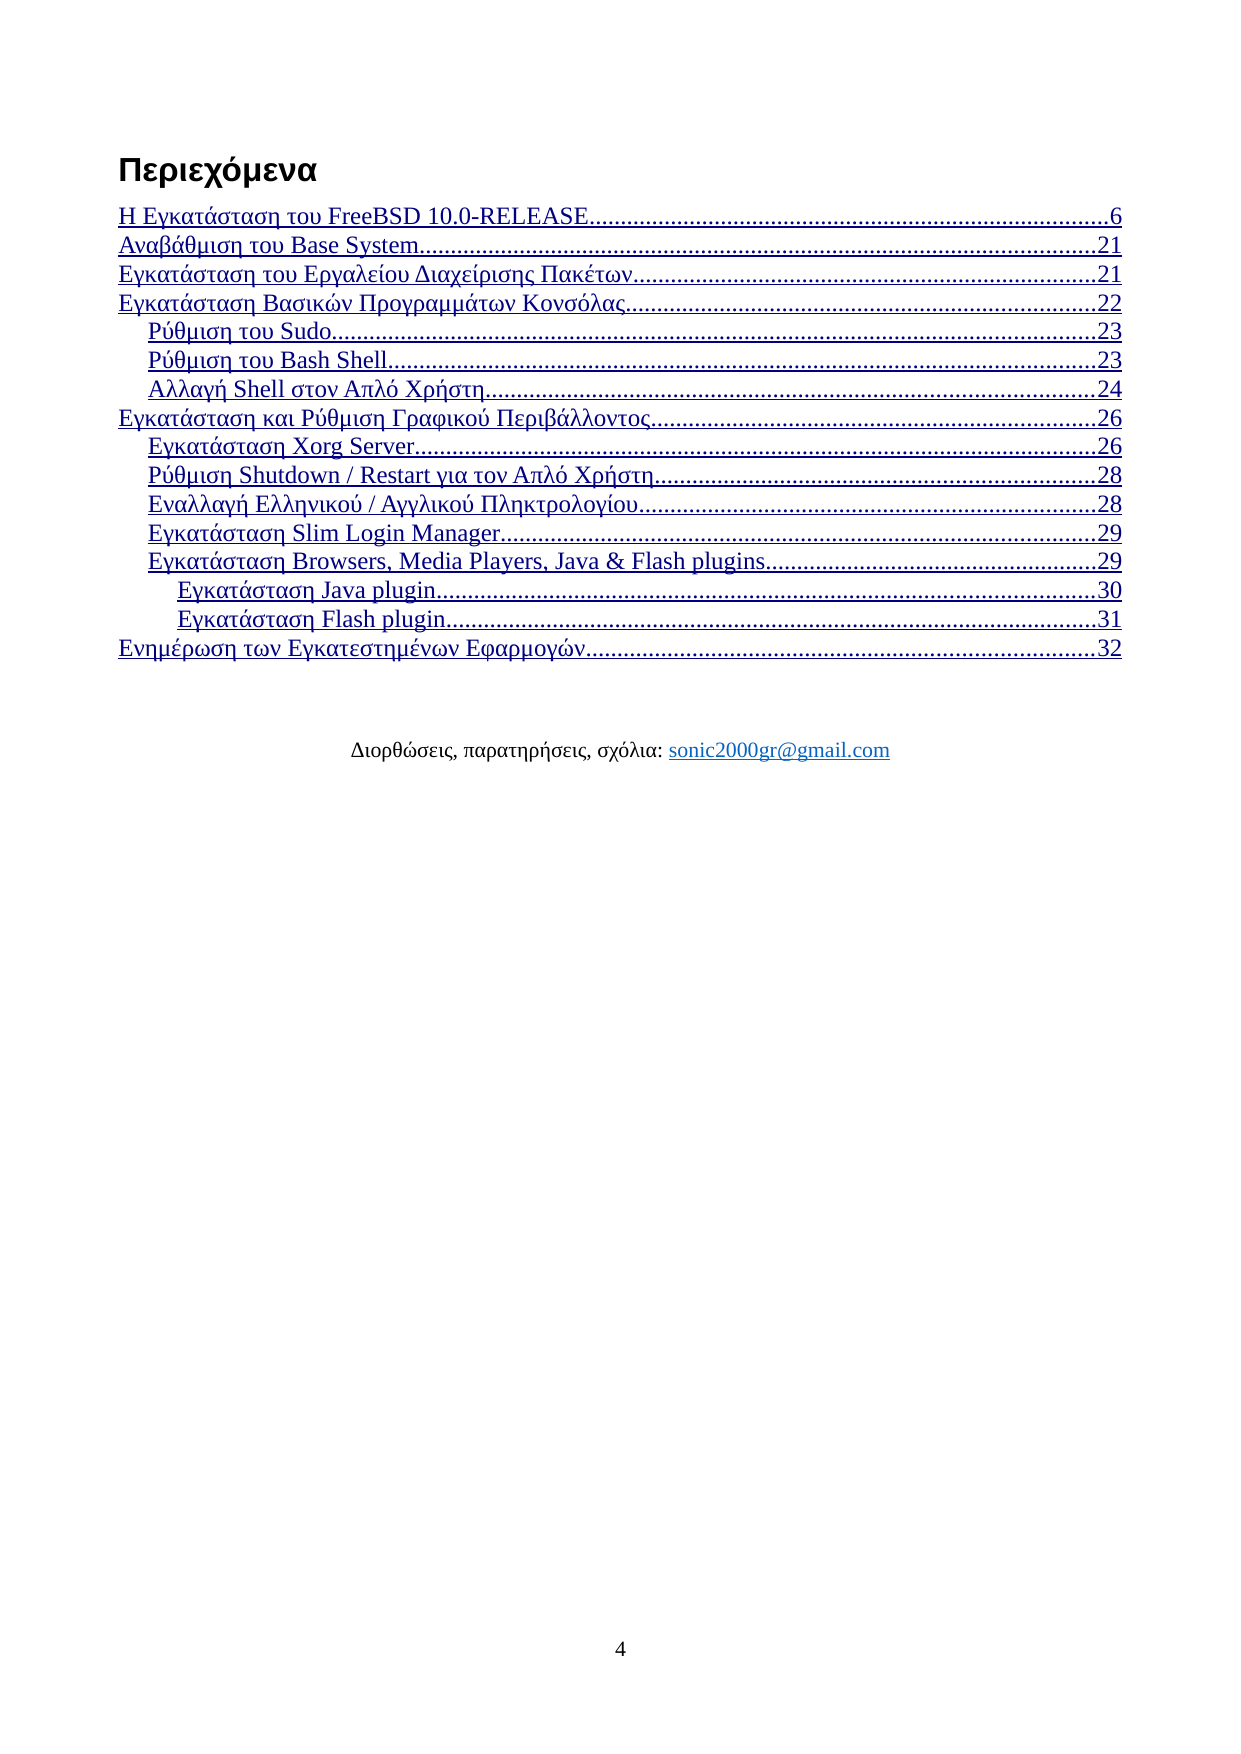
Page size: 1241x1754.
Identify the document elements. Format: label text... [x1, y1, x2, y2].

text Εγκατάσταση του Εργαλείου Διαχείρισης Πακέτων 21 [118, 259, 1122, 284]
text Αναβάθμιση του Base System 21 [118, 230, 1122, 255]
text Εγκατάσταση και Ρύθμιση Γραφικού Περιβάλλοντος 26 [118, 403, 1122, 428]
text Εγκατάσταση Βασικών Προγραμμάτων Κονσόλας 22 [118, 288, 1122, 313]
subtitle Διορθώσεις, παρατηρήσεις, σχόλια: sonic2000gr@gmail.com [118, 737, 1122, 762]
text Αλλαγή Shell στον Απλό Χρήστη 24 [148, 374, 1122, 399]
text Εγκατάσταση Xorg Server 26 [148, 431, 1122, 456]
text Ρύθμιση του Bash Shell 23 [148, 345, 1122, 370]
subtitle Περιεχόμενα [118, 150, 1122, 189]
text Ρύθμιση Shutdown / Restart για τον Απλό Χρήστη 28 [148, 460, 1122, 485]
text Εγκατάσταση Browsers, Media Players, Java & Flash plugins 29 [148, 546, 1122, 571]
text Εναλλαγή Ελληνικού / Αγγλικού Πληκτρολογίου 28 [148, 489, 1122, 514]
text Εγκατάσταση Java plugin 30 [177, 575, 1122, 600]
text Η Εγκατάσταση του FreeBSD 10.0-RELEASE 6 [118, 201, 1122, 226]
text Ενημέρωση των Εγκατεστημένων Εφαρμογών 32 [118, 633, 1122, 658]
text Ρύθμιση του Sudo 23 [148, 316, 1122, 341]
text Εγκατάσταση Flash plugin 31 [177, 604, 1122, 629]
text Εγκατάσταση Slim Login Manager 29 [148, 518, 1122, 543]
